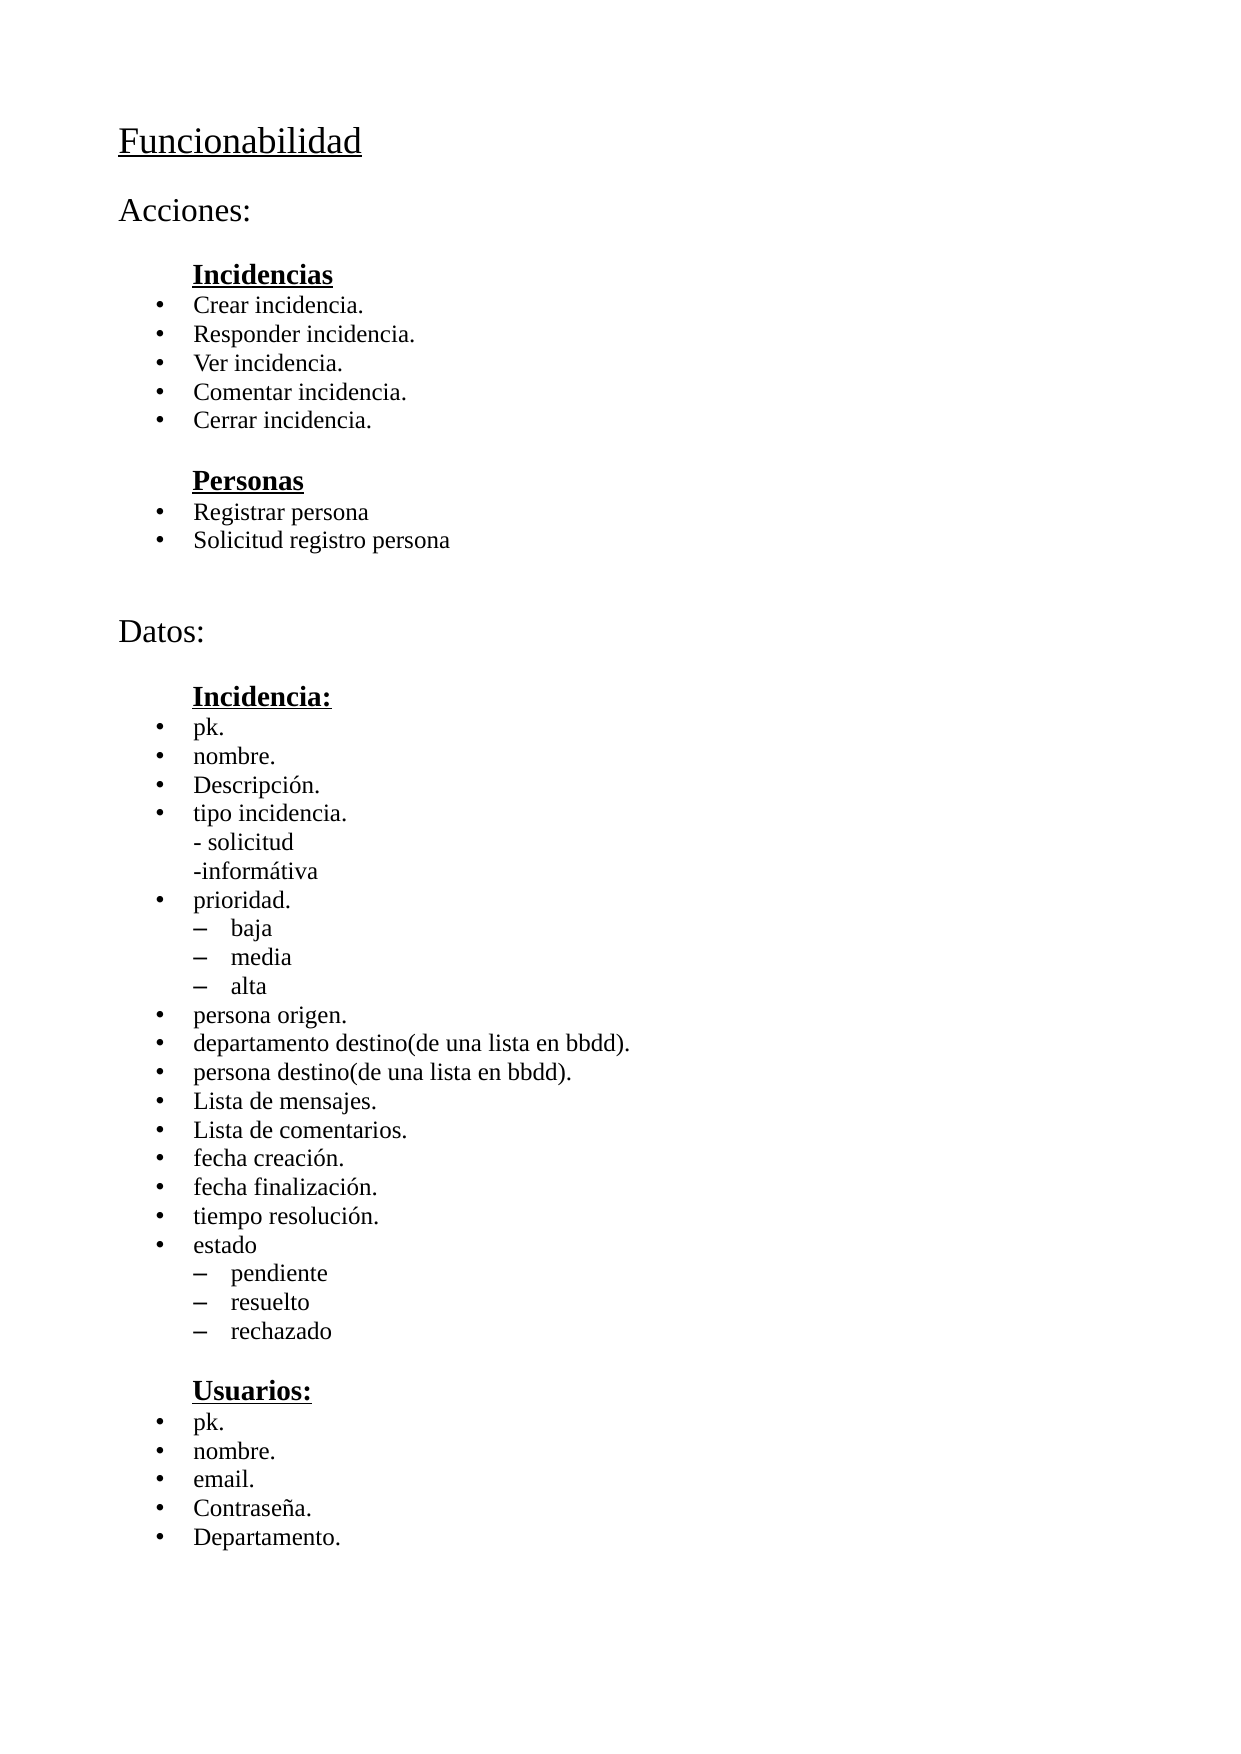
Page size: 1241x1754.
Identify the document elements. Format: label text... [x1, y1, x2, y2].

list prioridad. [156, 885, 1122, 913]
list resuelto [193, 1287, 1122, 1316]
text Incidencia: [118, 679, 1122, 712]
text Datos: [118, 612, 1122, 650]
list Lista de comentarios. [156, 1115, 1122, 1143]
list Comentar incidencia. [156, 377, 1122, 406]
list baja [193, 913, 1122, 942]
list Crear incidencia. [156, 291, 1122, 319]
text Incidencias [118, 257, 1122, 291]
list nombre. [156, 741, 1122, 770]
text Acciones: [118, 190, 1122, 228]
list tiempo resolución. [156, 1201, 1122, 1230]
list pk. [156, 712, 1122, 741]
list fecha finalización. [156, 1172, 1122, 1201]
list -informátiva [156, 856, 1122, 885]
list email. [156, 1464, 1122, 1493]
text Personas [118, 463, 1122, 497]
list Cerrar incidencia. [156, 406, 1122, 434]
list rechazado [193, 1316, 1122, 1345]
list Registrar persona [156, 497, 1122, 525]
list pk. [156, 1407, 1122, 1436]
list tipo incidencia. [156, 798, 1122, 827]
list Ver incidencia. [156, 348, 1122, 377]
list Responder incidencia. [156, 319, 1122, 348]
list alta [193, 971, 1122, 1000]
text Usuarios: [118, 1373, 1122, 1407]
list Descripción. [156, 770, 1122, 798]
list Lista de mensajes. [156, 1086, 1122, 1115]
list Solicitud registro persona [156, 525, 1122, 554]
list media [193, 942, 1122, 971]
list departamento destino(de una lista en bbdd). [156, 1028, 1122, 1057]
list pendiente [193, 1258, 1122, 1287]
text Funcionabilidad [118, 118, 1122, 161]
list persona origen. [156, 1000, 1122, 1028]
list Contraseña. [156, 1493, 1122, 1522]
list Departamento. [156, 1522, 1122, 1551]
list fecha creación. [156, 1143, 1122, 1172]
list estado [156, 1230, 1122, 1258]
list nombre. [156, 1436, 1122, 1464]
list - solicitud [156, 827, 1122, 856]
list persona destino(de una lista en bbdd). [156, 1057, 1122, 1086]
